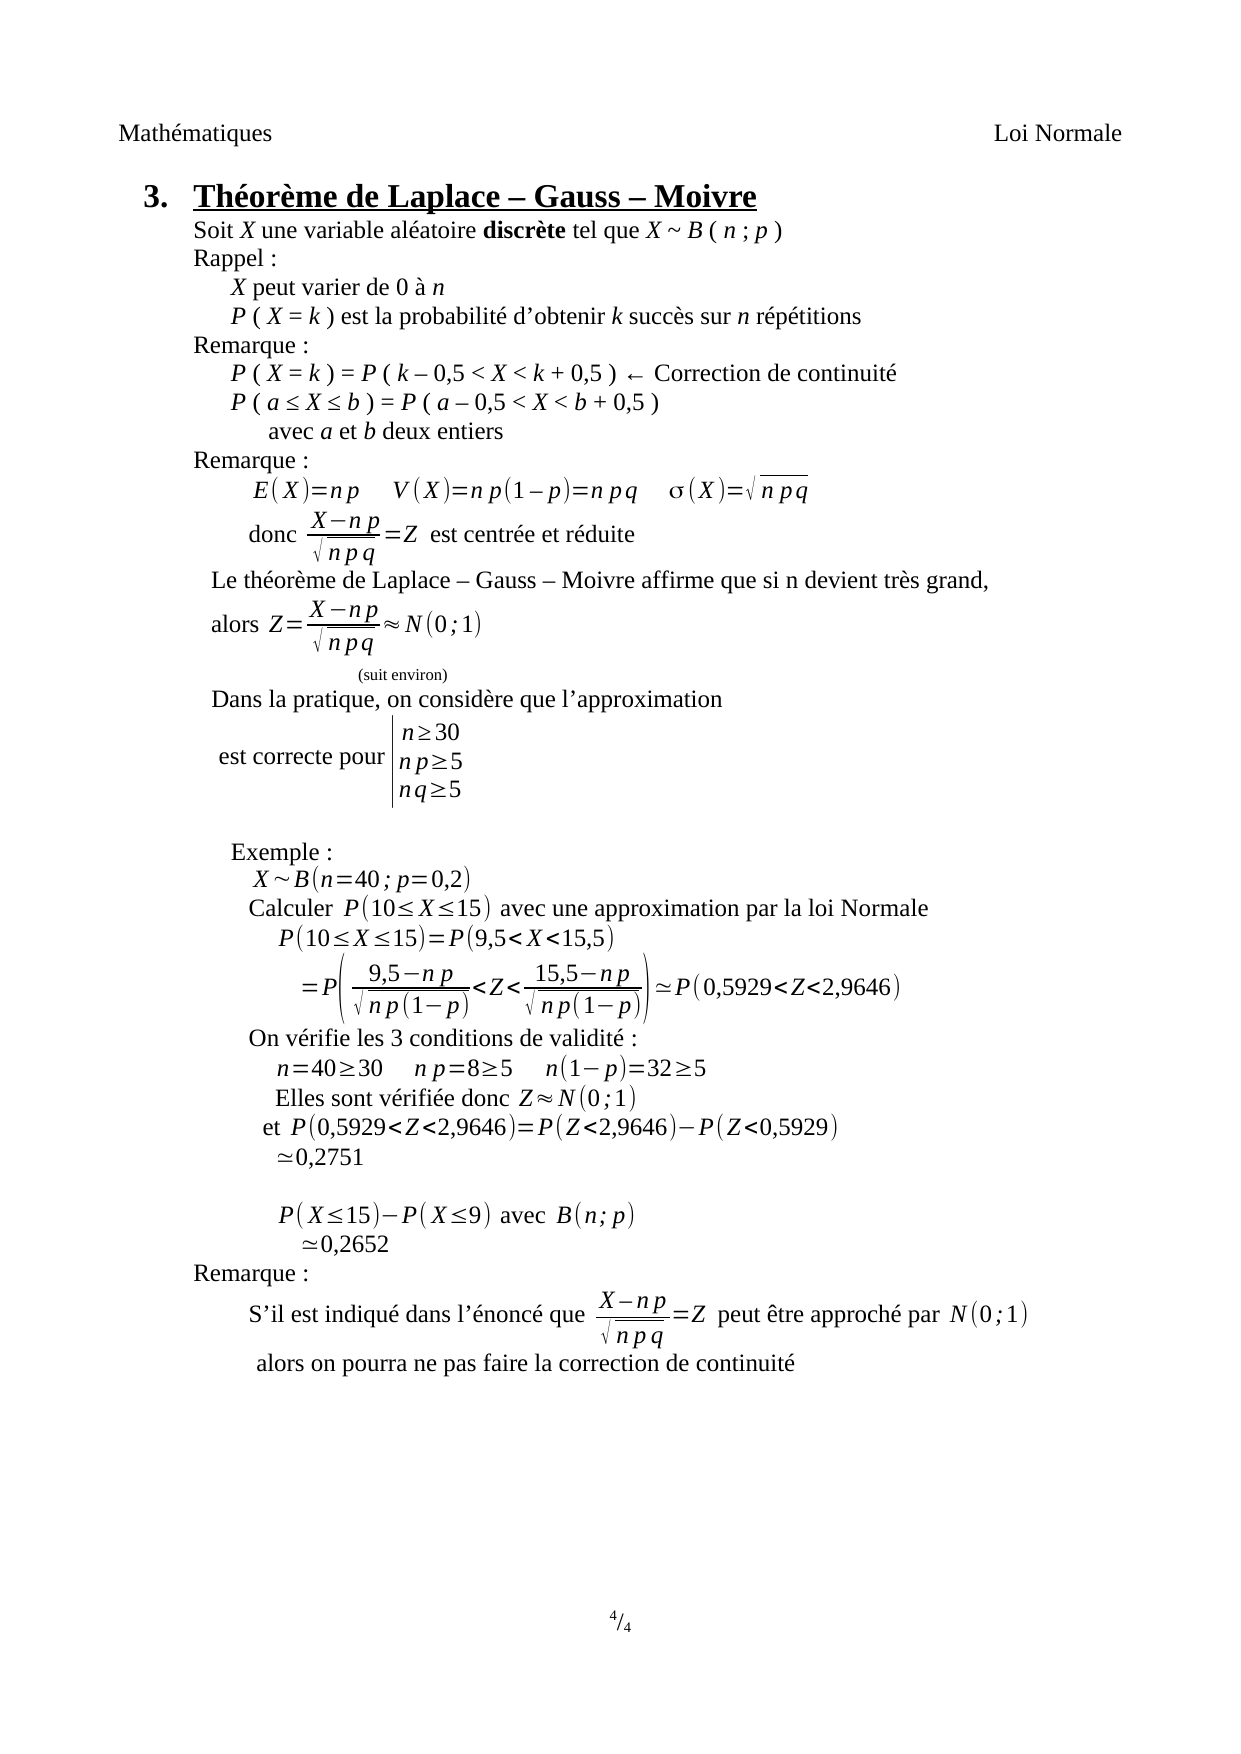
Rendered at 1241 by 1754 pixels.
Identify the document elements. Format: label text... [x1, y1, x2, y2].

list Rappel : [156, 243, 1122, 272]
list Soit X une variable aléatoire discrète tel que X ~ B ( n ; p ) [156, 215, 1122, 243]
list X peut varier de 0 à n [193, 272, 1122, 301]
list P ( X = k ) = P ( k – 0,5 < X < k + 0,5 ) ← Correction de continuité [193, 358, 1122, 387]
list Remarque : [156, 1258, 1122, 1287]
list avec a et b deux entiers [231, 416, 1122, 445]
list P ( X = k ) est la probabilité d’obtenir k succès sur n répétitions [193, 301, 1122, 330]
list Exemple : [193, 837, 1122, 865]
list Remarque : [156, 445, 1122, 473]
list P ( a ≤ X ≤ b ) = P ( a – 0,5 < X < b + 0,5 ) [193, 387, 1122, 416]
list Remarque : [156, 330, 1122, 358]
list Théorème de Laplace – Gauss – Moivre [156, 176, 1122, 215]
